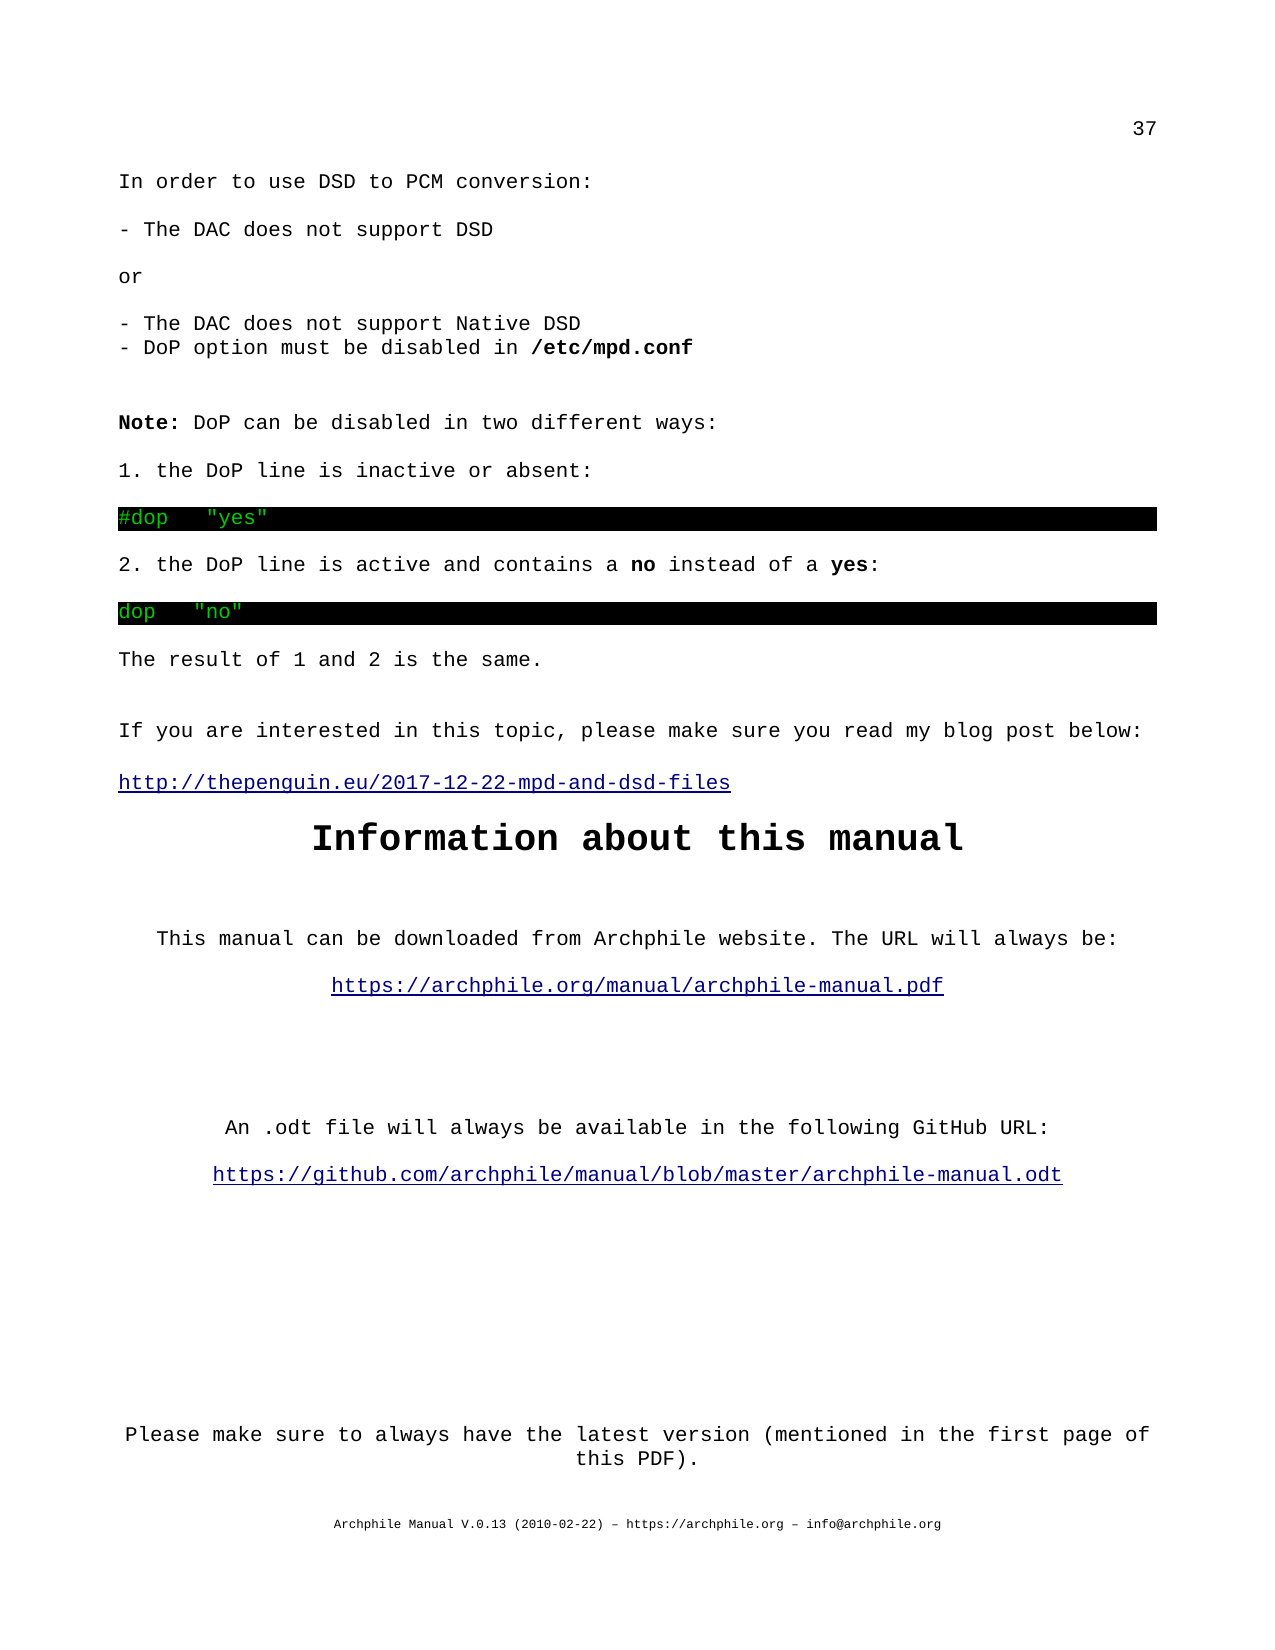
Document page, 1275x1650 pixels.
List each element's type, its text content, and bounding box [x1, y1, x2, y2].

text If you are interested in this topic, please make sure you read my blog post below: [118, 720, 1157, 743]
text - DoP option must be disabled in /etc/mpd.conf [118, 337, 1157, 360]
text 2. the DoP line is active and contains a no instead of a yes: [118, 554, 1157, 578]
text - The DAC does not support Native DSD [118, 313, 1157, 337]
text http://thepenguin.eu/2017-12-22-mpd-and-dsd-files [118, 772, 1157, 795]
text An .odt file will always be available in the following GitHub URL: [118, 1117, 1157, 1141]
text Please make sure to always have the latest version (mentioned in the first page of this PDF). [118, 1424, 1157, 1472]
text dop "no" [118, 602, 1157, 625]
text or [118, 266, 1157, 289]
text #dop "yes" [118, 507, 1157, 531]
text https://github.com/archphile/manual/blob/master/archphile-manual.odt [118, 1164, 1157, 1188]
text This manual can be downloaded from Archphile website. The URL will always be: [118, 928, 1157, 951]
text In order to use DSD to PCM conversion: [118, 171, 1157, 195]
text Note: DoP can be disabled in two different ways: [118, 412, 1157, 436]
text 1. the DoP line is inactive or absent: [118, 460, 1157, 483]
text The result of 1 and 2 is the same. [118, 649, 1157, 672]
text Information about this manual [118, 819, 1157, 862]
text - The DAC does not support DSD [118, 218, 1157, 242]
text https://archphile.org/manual/archphile-manual.pdf [118, 975, 1157, 999]
